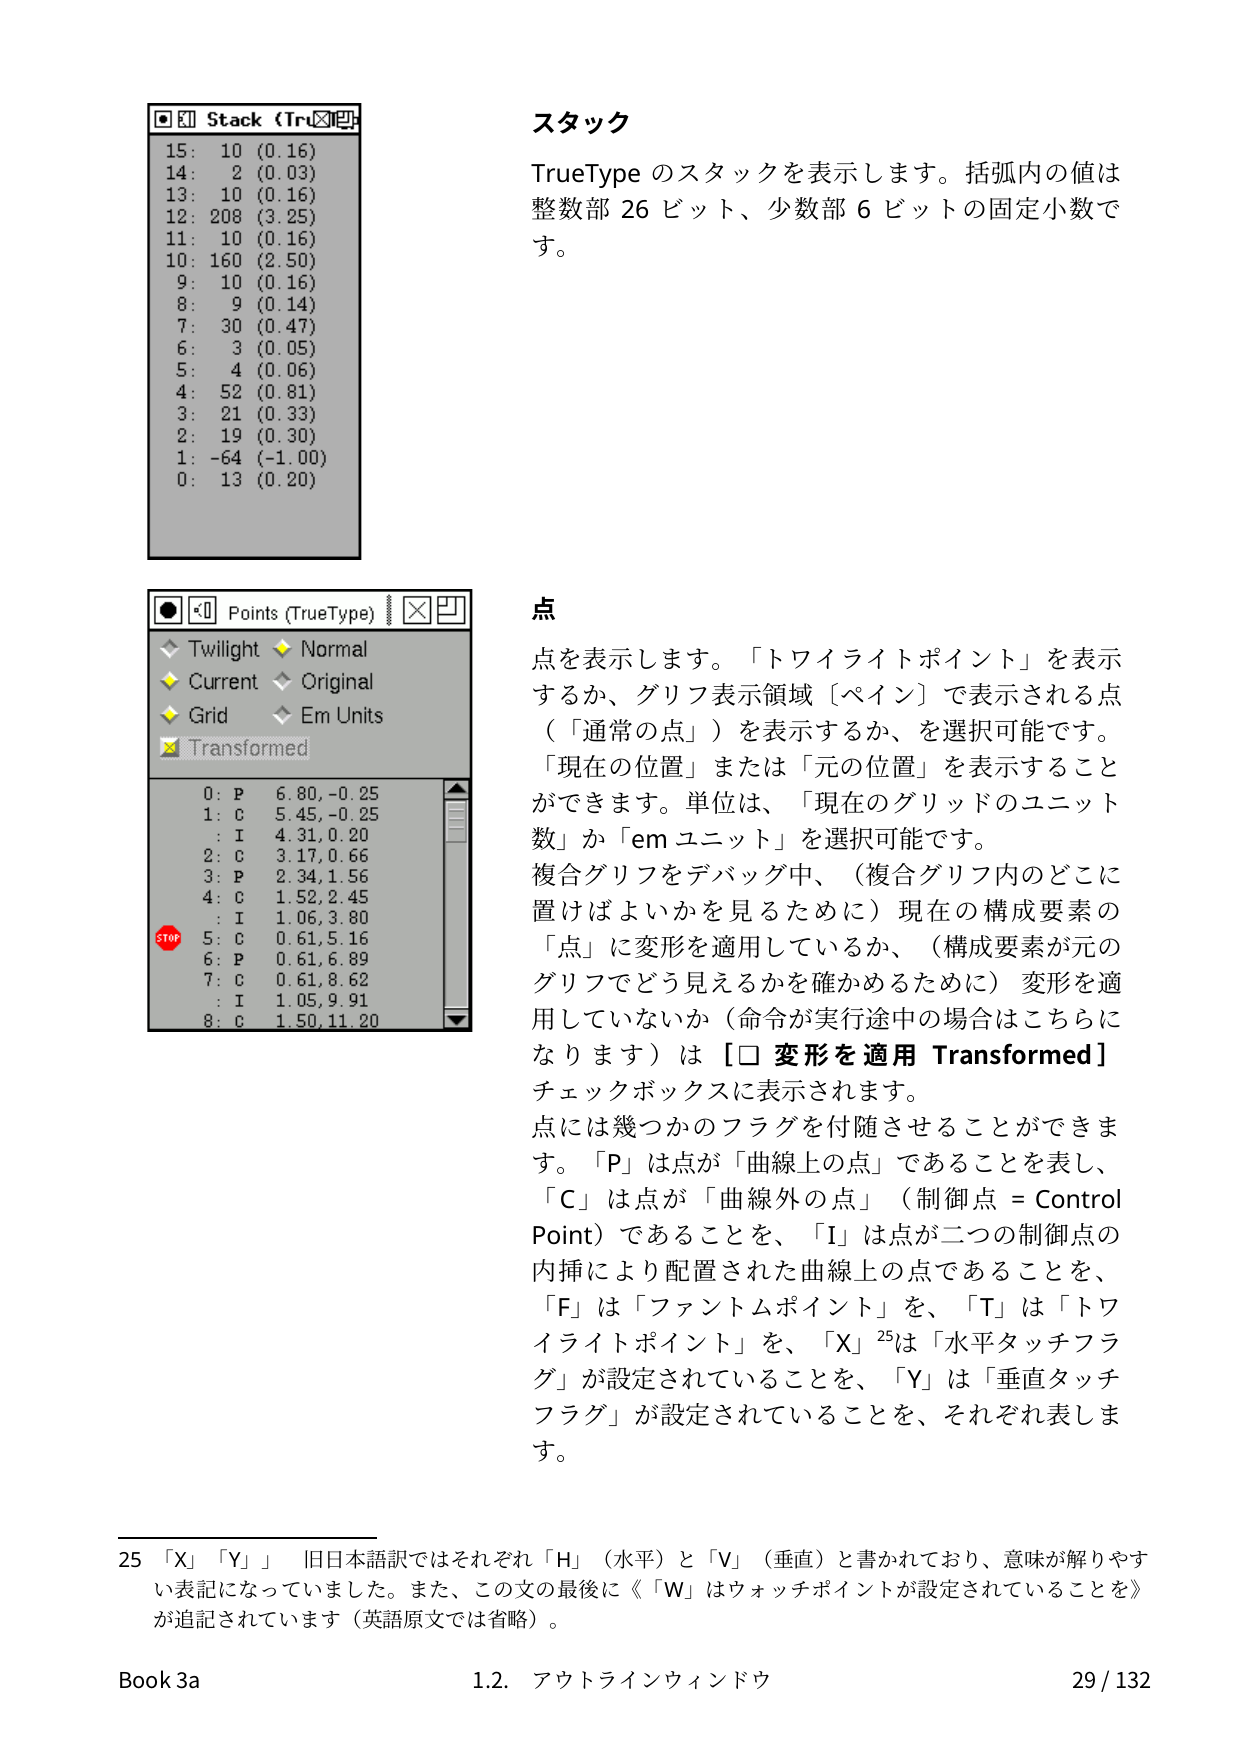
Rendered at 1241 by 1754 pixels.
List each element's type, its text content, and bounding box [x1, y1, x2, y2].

picture [147, 103, 362, 560]
picture [147, 589, 473, 1032]
table_cell [118, 89, 502, 574]
table_cell スタック TrueType のスタックを表示します。括弧内の値は整数部 26 ビット、少数部 6 ビットの固定小数です。 [502, 89, 1152, 574]
table_cell [118, 574, 502, 1497]
table_cell 点 点を表示します。「トワイライトポイント」を表示するか、グリフ表示領域〔ペイン〕で表示される点（「通常の点」）を表示するか、を選択可能です。「現在の位置」または「元の位置」を表示することができます。単位は、「現在のグリッドのユニット数」か「em ユニット」を選択可能です。 複合グリフをデバッグ中、（複合グリフ内のどこに置けばよいかを見るために）現在の構成要素の「点」に変形を適用しているか、（構成要素が元のグリフでどう見えるかを確かめるために） 変形を適用していないか（命令が実行途中の場合はこちらになります）は［❑ 変形を適用 Transformed］チェックボックスに表示されます。 点には幾つかのフラグを付随させることができます。「P」は点が「曲線上の点」であることを表し、「C」は点が「曲線外の点」（制御点 = Control Point）であることを、「I」は点が二つの制御点の内挿により配置された曲線上の点であることを、「F」は「ファントムポイント」を、「T」は「トワイライトポイント」を、「X」は「水平タッチフラグ」が設定されていることを、「Y」は「垂直タッチフラグ」が設定されていることを、それぞれ表します。 [502, 574, 1152, 1497]
